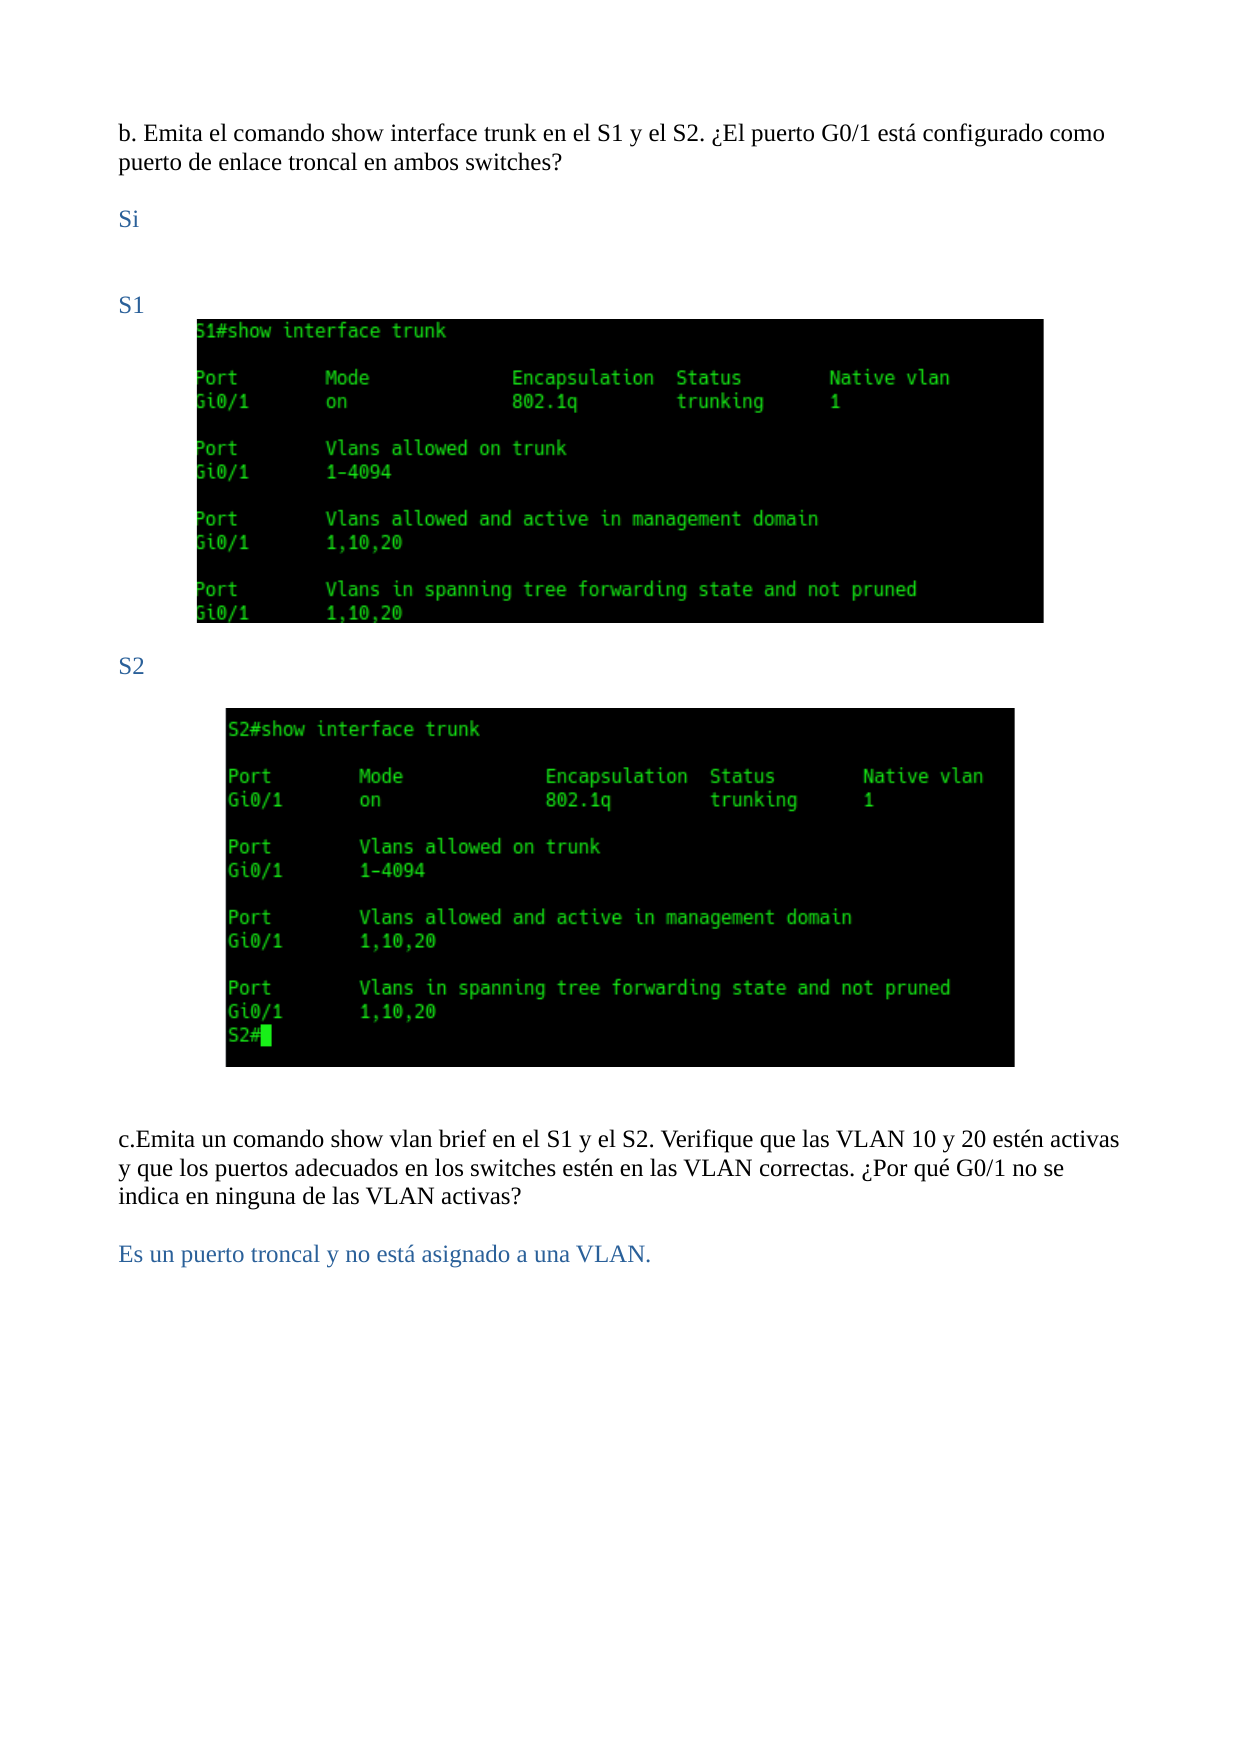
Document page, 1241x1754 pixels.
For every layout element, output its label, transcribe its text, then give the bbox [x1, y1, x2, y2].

text c.Emita un comando show vlan brief en el S1 y el S2. Verifique que las VLAN 10 y 20 estén activas y que los puertos adecuados en los switches estén en las VLAN correctas. ¿Por qué G0/1 no se indica en ninguna de las VLAN activas? [118, 1124, 1122, 1210]
text b. Emita el comando show interface trunk en el S1 y el S2. ¿El puerto G0/1 está configurado como puerto de enlace troncal en ambos switches? [118, 118, 1122, 176]
text Es un puerto troncal y no está asignado a una VLAN. [118, 1239, 1122, 1268]
text S2 [118, 651, 1122, 680]
text Si [118, 204, 1122, 233]
picture [225, 708, 1015, 1067]
picture [196, 319, 1044, 623]
text S1 [118, 291, 1122, 319]
